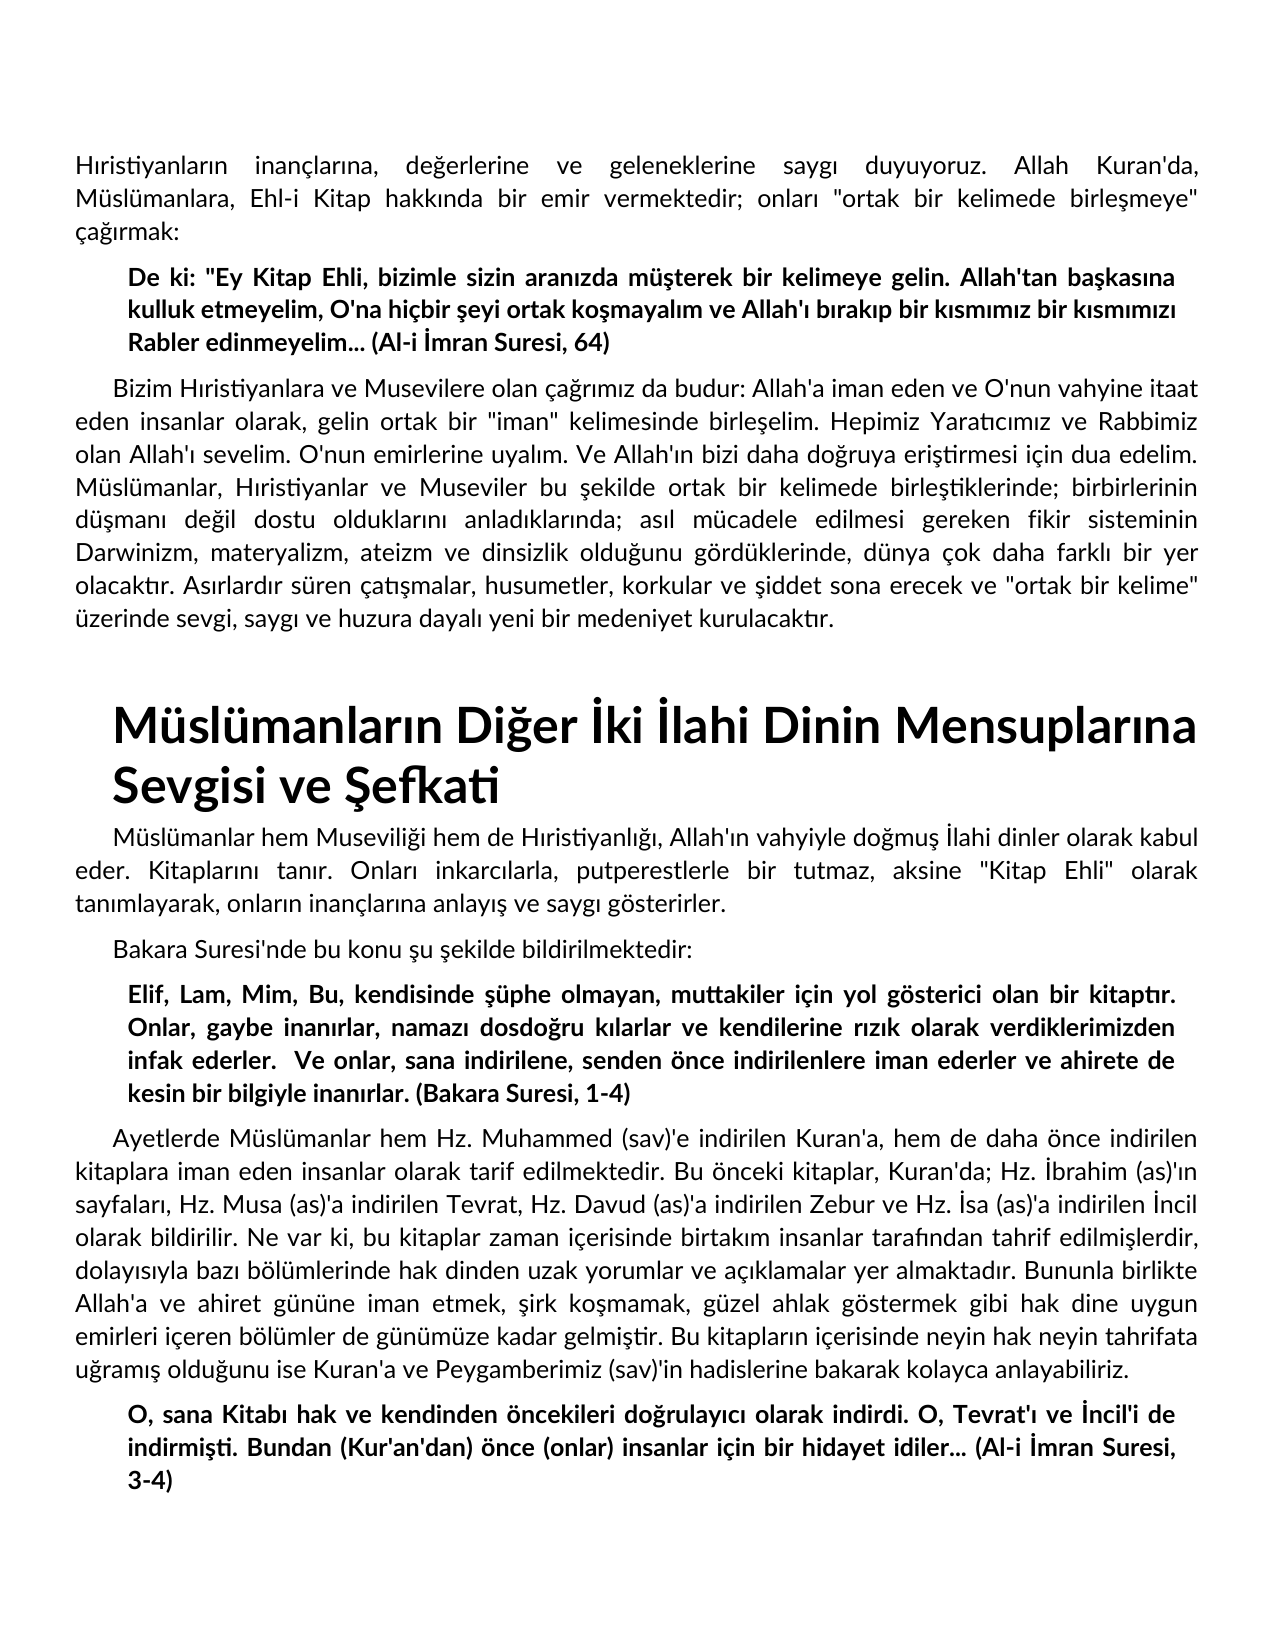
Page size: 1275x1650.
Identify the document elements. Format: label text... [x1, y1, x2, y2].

text O, sana Kitabı hak ve kendinden öncekileri doğrulayıcı olarak indirdi. O, Tevrat'ı ve İncil'i de indirmişti. Bundan (Kur'an'dan) önce (onlar) insanlar için bir hidayet idiler... (Al-i İmran Suresi, 3-4) [127, 1399, 1177, 1494]
text Elif, Lam, Mim, Bu, kendisinde şüphe olmayan, muttakiler için yol gösterici olan bir kitaptır. Onlar, gaybe inanırlar, namazı dosdoğru kılarlar ve kendilerine rızık olarak verdiklerimizden infak ederler. Ve onlar, sana indirilene, senden önce indirilenlere iman ederler ve ahirete de kesin bir bilgiyle inanırlar. (Bakara Suresi, 1-4) [127, 979, 1177, 1107]
text Müslümanlar hem Museviliği hem de Hıristiyanlığı, Allah'ın vahyiyle doğmuş İlahi dinler olarak kabul eder. Kitaplarını tanır. Onları inkarcılarla, putperestlerle bir tutmaz, aksine "Kitap Ehli" olarak tanımlayarak, onların inançlarına anlayış ve saygı gösterirler. [75, 822, 1200, 918]
text Hıristiyanların inançlarına, değerlerine ve geleneklerine saygı duyuyoruz. Allah Kuran'da, Müslümanlara, Ehl-i Kitap hakkında bir emir vermektedir; onları "ortak bir kelimede birleşmeye" çağırmak: [75, 150, 1200, 246]
text Bizim Hıristiyanlara ve Musevilere olan çağrımız da budur: Allah'a iman eden ve O'nun vahyine itaat eden insanlar olarak, gelin ortak bir "iman" kelimesinde birleşelim. Hepimiz Yaratıcımız ve Rabbimiz olan Allah'ı sevelim. O'nun emirlerine uyalım. Ve Allah'ın bizi daha doğruya eriştirmesi için dua edelim. Müslümanlar, Hıristiyanlar ve Museviler bu şekilde ortak bir kelimede birleştiklerinde; birbirlerinin düşmanı değil dostu olduklarını anladıklarında; asıl mücadele edilmesi gereken fikir sisteminin Darwinizm, materyalizm, ateizm ve dinsizlik olduğunu gördüklerinde, dünya çok daha farklı bir yer olacaktır. Asırlardır süren çatışmalar, husumetler, korkular ve şiddet sona erecek ve "ortak bir kelime" üzerinde sevgi, saygı ve huzura dayalı yeni bir medeniyet kurulacaktır. [75, 372, 1200, 633]
text Bakara Suresi'nde bu konu şu şekilde bildirilmektedir: [75, 933, 1200, 963]
subtitle Müslümanların Diğer İki İlahi Dinin Mensuplarına Sevgisi ve Şefkati [112, 694, 1200, 814]
text Ayetlerde Müslümanlar hem Hz. Muhammed (sav)'e indirilen Kuran'a, hem de daha önce indirilen kitaplara iman eden insanlar olarak tarif edilmektedir. Bu önceki kitaplar, Kuran'da; Hz. İbrahim (as)'ın sayfaları, Hz. Musa (as)'a indirilen Tevrat, Hz. Davud (as)'a indirilen Zebur ve Hz. İsa (as)'a indirilen İncil olarak bildirilir. Ne var ki, bu kitaplar zaman içerisinde birtakım insanlar tarafından tahrif edilmişlerdir, dolayısıyla bazı bölümlerinde hak dinden uzak yorumlar ve açıklamalar yer almaktadır. Bununla birlikte Allah'a ve ahiret gününe iman etmek, şirk koşmamak, güzel ahlak göstermek gibi hak dine uygun emirleri içeren bölümler de günümüze kadar gelmiştir. Bu kitapların içerisinde neyin hak neyin tahrifata uğramış olduğunu ise Kuran'a ve Peygamberimiz (sav)'in hadislerine bakarak kolayca anlayabiliriz. [75, 1123, 1200, 1383]
text De ki: "Ey Kitap Ehli, bizimle sizin aranızda müşterek bir kelimeye gelin. Allah'tan başkasına kulluk etmeyelim, O'na hiçbir şeyi ortak koşmayalım ve Allah'ı bırakıp bir kısmımız bir kısmımızı Rabler edinmeyelim... (Al-i İmran Suresi, 64) [127, 261, 1177, 357]
